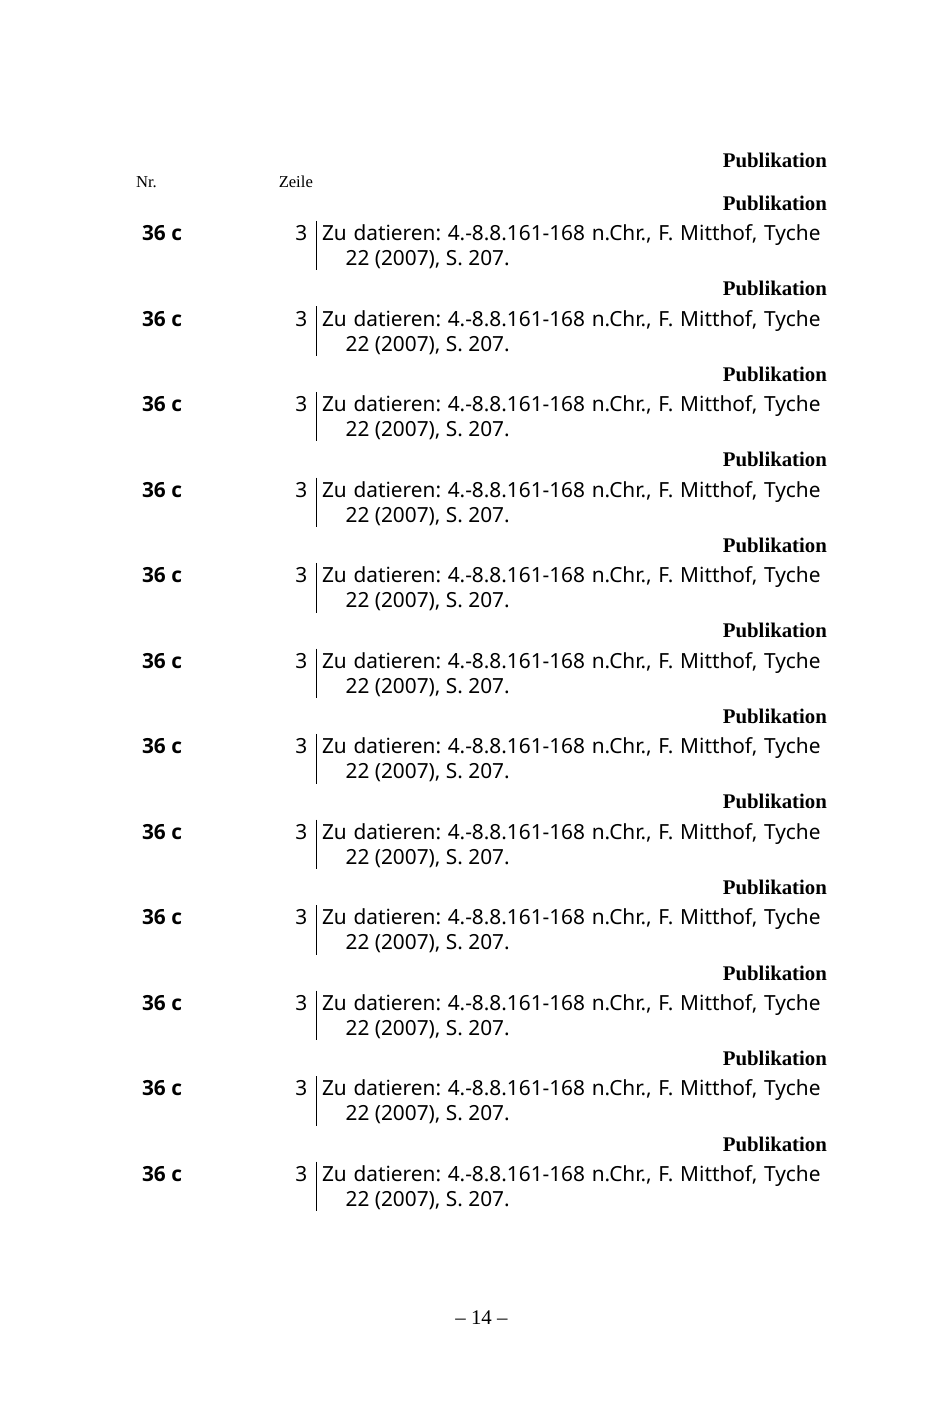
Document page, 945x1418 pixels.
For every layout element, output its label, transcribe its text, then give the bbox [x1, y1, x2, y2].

subtitle Publikation [136, 789, 827, 813]
table_header Zu datieren: 4.-8.8.161-168 n.Chr., F. Mitthof, Tyche 22 (2007), S. 207. [317, 478, 827, 527]
table_header Zu datieren: 4.-8.8.161-168 n.Chr., F. Mitthof, Tyche 22 (2007), S. 207. [317, 1162, 827, 1211]
table_header Zu datieren: 4.-8.8.161-168 n.Chr., F. Mitthof, Tyche 22 (2007), S. 207. [317, 905, 827, 954]
subtitle Publikation [136, 533, 827, 557]
table_header 3 [224, 478, 316, 527]
table_header 36 c [136, 991, 224, 1040]
table_header 36 c [136, 221, 224, 270]
table_header Zu datieren: 4.-8.8.161-168 n.Chr., F. Mitthof, Tyche 22 (2007), S. 207. [317, 1076, 827, 1126]
table_header 36 c [136, 734, 224, 783]
subtitle Publikation [136, 191, 827, 215]
table_header Zu datieren: 4.-8.8.161-168 n.Chr., F. Mitthof, Tyche 22 (2007), S. 207. [317, 221, 827, 270]
table_header 3 [224, 306, 316, 356]
table_header 36 c [136, 306, 224, 356]
table_header Zu datieren: 4.-8.8.161-168 n.Chr., F. Mitthof, Tyche 22 (2007), S. 207. [317, 734, 827, 783]
table_header 3 [224, 563, 316, 612]
table_header 3 [224, 649, 316, 698]
table_header Zu datieren: 4.-8.8.161-168 n.Chr., F. Mitthof, Tyche 22 (2007), S. 207. [317, 392, 827, 441]
subtitle Publikation [136, 618, 827, 642]
table_header 36 c [136, 478, 224, 527]
table_header 3 [224, 991, 316, 1040]
table_header Zu datieren: 4.-8.8.161-168 n.Chr., F. Mitthof, Tyche 22 (2007), S. 207. [317, 991, 827, 1040]
table_header Zu datieren: 4.-8.8.161-168 n.Chr., F. Mitthof, Tyche 22 (2007), S. 207. [317, 649, 827, 698]
table_header Zu datieren: 4.-8.8.161-168 n.Chr., F. Mitthof, Tyche 22 (2007), S. 207. [317, 563, 827, 612]
subtitle Publikation [136, 961, 827, 984]
subtitle Publikation [136, 447, 827, 471]
table_header 36 c [136, 905, 224, 954]
table_header 3 [224, 1162, 316, 1211]
subtitle Publikation [136, 875, 827, 899]
table_header 36 c [136, 1162, 224, 1211]
table_header 3 [224, 392, 316, 441]
table_header 3 [224, 734, 316, 783]
table_header Zu datieren: 4.-8.8.161-168 n.Chr., F. Mitthof, Tyche 22 (2007), S. 207. [317, 306, 827, 356]
table_header 3 [224, 905, 316, 954]
table_header 36 c [136, 563, 224, 612]
subtitle Publikation [136, 704, 827, 728]
table_header 3 [224, 221, 316, 270]
subtitle Publikation [136, 1046, 827, 1070]
subtitle Publikation [136, 1132, 827, 1156]
table_header 36 c [136, 649, 224, 698]
subtitle Publikation [136, 362, 827, 386]
table_header 3 [224, 820, 316, 869]
table_header 36 c [136, 820, 224, 869]
table_header 36 c [136, 392, 224, 441]
subtitle Publikation [136, 276, 827, 300]
table_header 3 [224, 1076, 316, 1126]
table_header 36 c [136, 1076, 224, 1126]
table_header Zu datieren: 4.-8.8.161-168 n.Chr., F. Mitthof, Tyche 22 (2007), S. 207. [317, 820, 827, 869]
